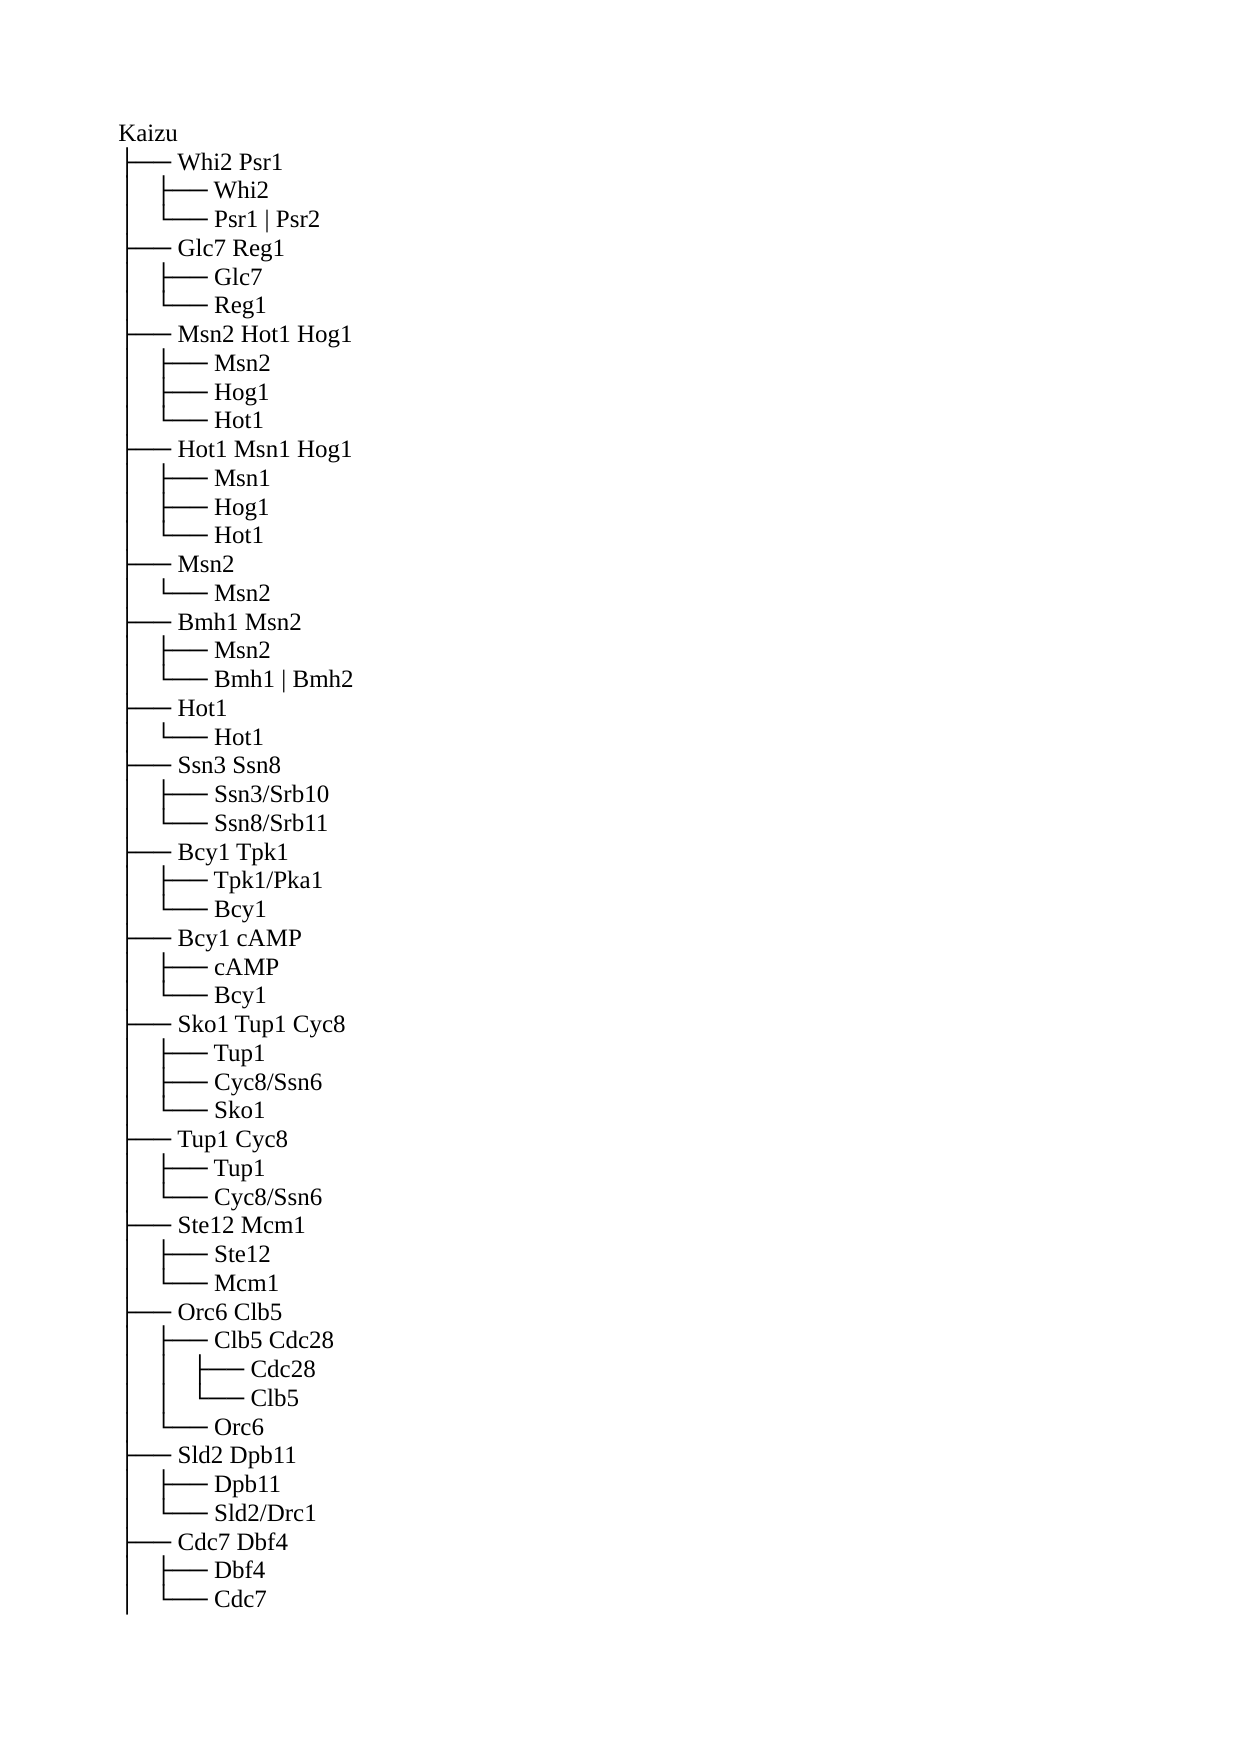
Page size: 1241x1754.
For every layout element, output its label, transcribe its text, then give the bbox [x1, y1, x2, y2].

text ├── Bmh1 Msn2 [128, 607, 1122, 636]
text ├── Sko1 Tup1 Cyc8 [128, 1009, 1122, 1038]
text │ ├── Glc7 [118, 262, 126, 291]
text ├── Msn2 [118, 549, 126, 578]
text │ │ ├── Cdc28 [201, 1354, 1122, 1383]
text │ │ └── Clb5 [128, 1383, 162, 1412]
text │ ├── Glc7 [164, 262, 1122, 291]
text │ ├── Msn1 [164, 463, 1122, 492]
text │ ├── Hog1 [118, 377, 126, 406]
text ├── Ste12 Mcm1 [128, 1211, 1122, 1239]
text │ ├── Clb5 Cdc28 [164, 1326, 1122, 1354]
text ├── Orc6 Clb5 [128, 1297, 1122, 1326]
text │ └── Msn2 [118, 578, 126, 607]
text │ └── Bmh1 | Bmh2 [128, 664, 1122, 693]
text │ ├── Glc7 [128, 262, 162, 291]
text │ ├── Hog1 [164, 492, 1122, 521]
text │ └── Orc6 [128, 1412, 1122, 1441]
text │ ├── Msn2 [118, 348, 126, 377]
text │ ├── Msn1 [128, 463, 162, 492]
text │ ├── Dbf4 [164, 1556, 1122, 1584]
text │ ├── Tpk1/Pka1 [128, 866, 162, 894]
text │ └── Cyc8/Ssn6 [128, 1182, 1122, 1211]
text │ ├── Whi2 [128, 176, 162, 204]
text │ ├── Hog1 [118, 492, 126, 521]
text │ ├── Msn2 [164, 636, 1122, 664]
text ├── Cdc7 Dbf4 [128, 1527, 1122, 1556]
text │ ├── Ste12 [164, 1239, 1122, 1268]
text │ ├── Dpb11 [128, 1469, 162, 1498]
text ├── Bcy1 cAMP [128, 923, 1122, 952]
text ├── Whi2 Psr1 [128, 147, 1122, 176]
text │ ├── Tpk1/Pka1 [164, 866, 1122, 894]
text │ └── Msn2 [128, 578, 1122, 607]
text ├── Hot1 [128, 693, 1122, 722]
text │ ├── Whi2 [164, 176, 1122, 204]
text │ └── Reg1 [128, 291, 1122, 319]
text ├── Glc7 Reg1 [128, 233, 1122, 262]
text │ ├── Hog1 [128, 377, 162, 406]
text │ ├── Clb5 Cdc28 [128, 1326, 162, 1354]
text │ └── Reg1 [118, 291, 126, 319]
text Kaizu [118, 118, 1122, 147]
text │ ├── Ste12 [128, 1239, 162, 1268]
text │ └── Psr1 | Psr2 [128, 204, 1122, 233]
text │ └── Cdc7 [118, 1584, 126, 1613]
text │ └── Bcy1 [118, 894, 126, 923]
text │ │ └── Clb5 [164, 1383, 1122, 1412]
text │ └── Hot1 [128, 521, 1122, 549]
text │ ├── Dbf4 [118, 1556, 126, 1584]
text │ ├── Ssn3/Srb10 [164, 779, 1122, 808]
text ├── Sld2 Dpb11 [128, 1441, 1122, 1469]
text │ ├── Tup1 [164, 1038, 1122, 1067]
text │ ├── Whi2 [118, 176, 126, 204]
text │ │ ├── Cdc28 [164, 1354, 199, 1383]
text │ ├── cAMP [128, 952, 162, 981]
text │ ├── Hog1 [128, 492, 162, 521]
text │ └── Bcy1 [118, 981, 126, 1009]
text │ └── Bcy1 [128, 981, 1122, 1009]
text │ ├── Hog1 [164, 377, 1122, 406]
text │ └── Hot1 [118, 521, 126, 549]
text │ ├── Msn1 [118, 463, 126, 492]
text │ ├── Ssn3/Srb10 [128, 779, 162, 808]
text ├── Ssn3 Ssn8 [128, 751, 1122, 779]
text │ ├── Tup1 [164, 1153, 1122, 1182]
text │ └── Sko1 [128, 1096, 1122, 1124]
text │ ├── Dbf4 [128, 1556, 162, 1584]
text │ ├── Ste12 [118, 1239, 126, 1268]
text │ ├── cAMP [118, 952, 126, 981]
text │ └── Hot1 [128, 722, 1122, 751]
text │ ├── Tup1 [128, 1153, 162, 1182]
text │ ├── Tup1 [118, 1153, 126, 1182]
text │ └── Mcm1 [128, 1268, 1122, 1297]
text │ └── Hot1 [128, 406, 1122, 434]
text │ └── Mcm1 [118, 1268, 126, 1297]
text ├── Hot1 Msn1 Hog1 [128, 434, 1122, 463]
text │ └── Sko1 [118, 1096, 126, 1124]
text │ ├── Dpb11 [164, 1469, 1122, 1498]
text │ └── Ssn8/Srb11 [128, 808, 1122, 837]
text ├── Tup1 Cyc8 [128, 1124, 1122, 1153]
text │ ├── Cyc8/Ssn6 [128, 1067, 162, 1096]
text │ └── Cdc7 [128, 1584, 1122, 1613]
text │ │ ├── Cdc28 [128, 1354, 162, 1383]
text │ └── Hot1 [118, 406, 126, 434]
text │ ├── Tup1 [128, 1038, 162, 1067]
text ├── Msn2 Hot1 Hog1 [128, 319, 1122, 348]
text │ ├── cAMP [164, 952, 1122, 981]
text ├── Msn2 [128, 549, 1122, 578]
text │ ├── Tup1 [118, 1038, 126, 1067]
text ├── Bcy1 Tpk1 [128, 837, 1122, 866]
text ├── Hot1 [118, 693, 126, 722]
text │ └── Orc6 [118, 1412, 126, 1441]
text │ ├── Msn2 [128, 636, 162, 664]
text │ ├── Dpb11 [118, 1469, 126, 1498]
text │ ├── Msn2 [128, 348, 162, 377]
text │ └── Hot1 [118, 722, 126, 751]
text │ ├── Msn2 [164, 348, 1122, 377]
text │ └── Sld2/Drc1 [128, 1498, 1122, 1527]
text │ ├── Cyc8/Ssn6 [164, 1067, 1122, 1096]
text │ └── Bcy1 [128, 894, 1122, 923]
text │ ├── Msn2 [118, 636, 126, 664]
